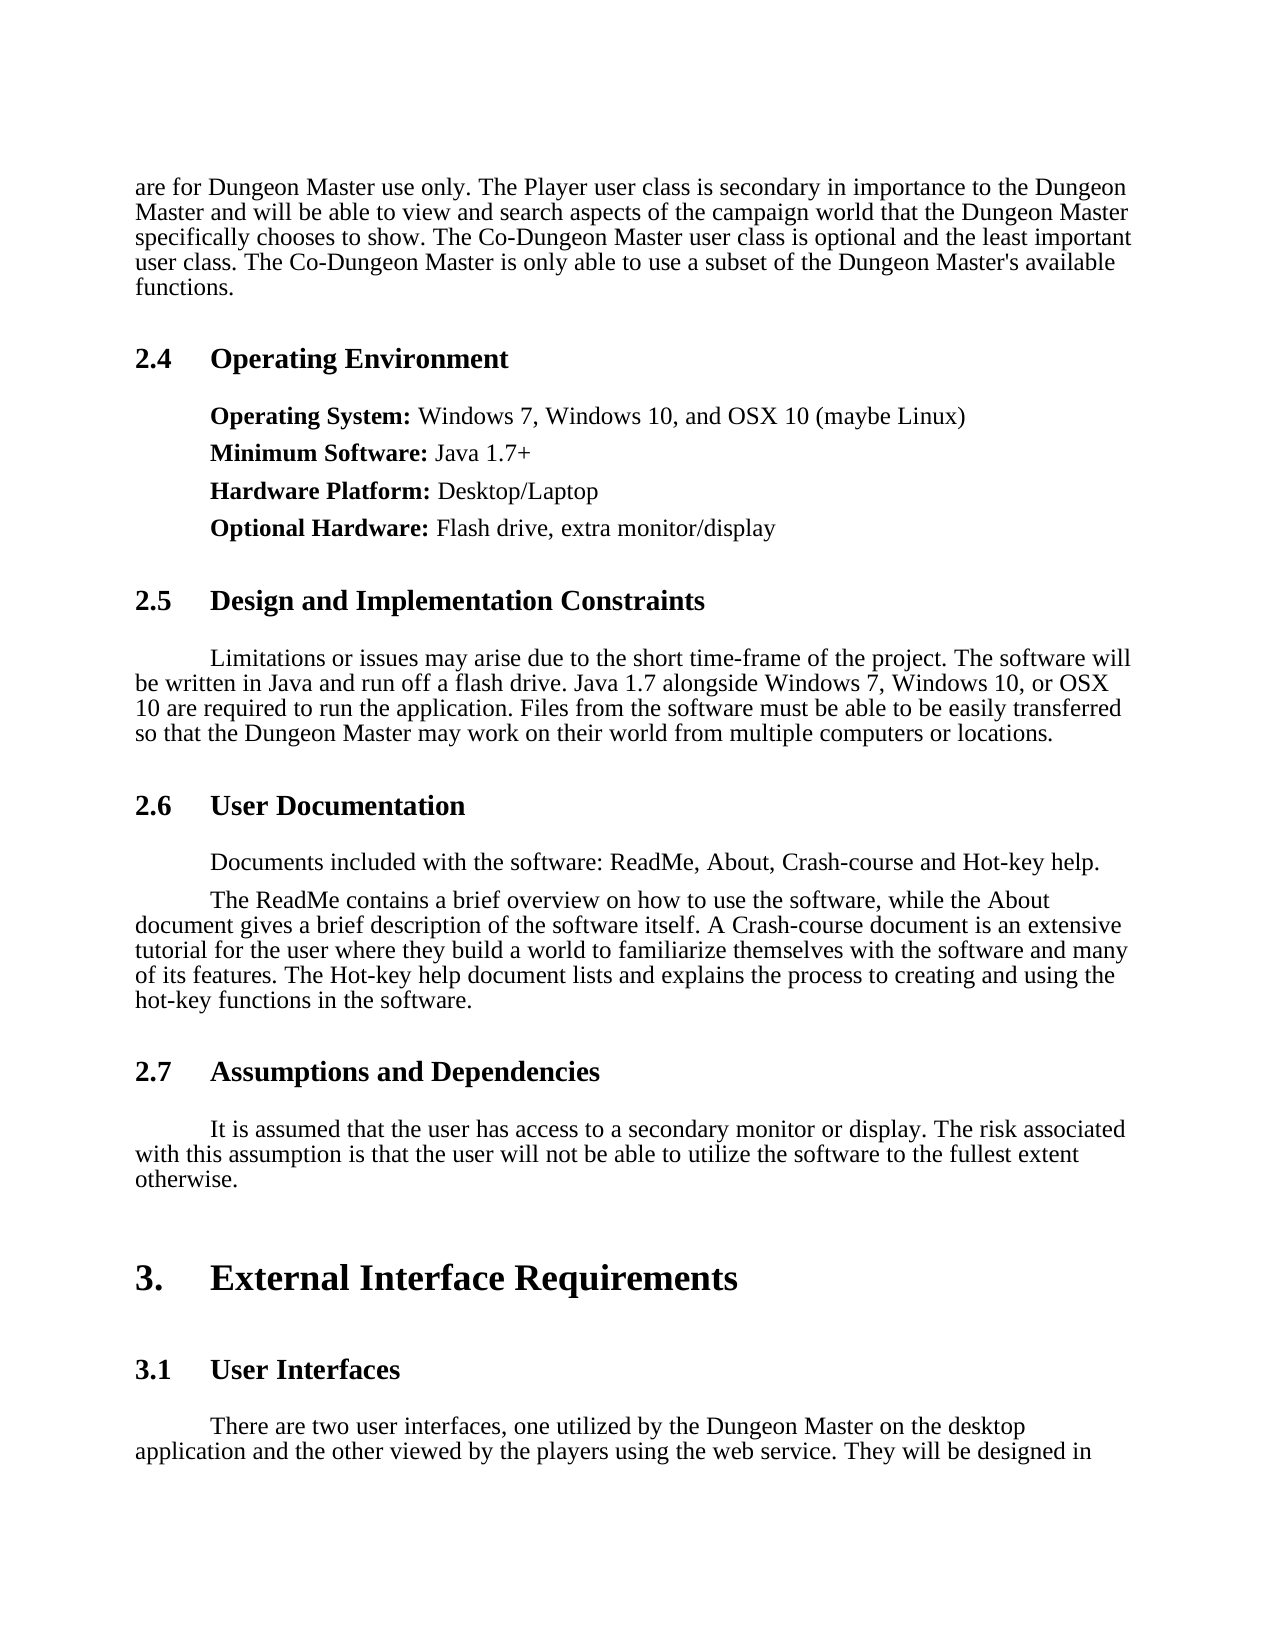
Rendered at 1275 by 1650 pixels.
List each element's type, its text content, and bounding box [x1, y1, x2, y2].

subtitle Operating Environment [135, 342, 1140, 375]
text Hardware Platform: Desktop/Laptop [135, 479, 1140, 504]
subtitle Design and Implementation Constraints [135, 583, 1140, 617]
text are for Dungeon Master use only. The Player user class is secondary in importance to the Dungeon Master and will be able to view and search aspects of the campaign world that the Dungeon Master specifically chooses to show. The Co-Dungeon Master user class is optional and the least important user class. The Co-Dungeon Master is only able to use a subset of the Dungeon Master's available functions. [135, 175, 1140, 300]
subtitle External Interface Requirements [135, 1255, 1140, 1298]
text There are two user interfaces, one utilized by the Dungeon Master on the desktop application and the other viewed by the players using the web service. They will be designed in [135, 1415, 1140, 1465]
text Operating System: Windows 7, Windows 10, and OSX 10 (maybe Linux) [135, 404, 1140, 429]
text Minimum Software: Java 1.7+ [135, 442, 1140, 467]
text Limitations or issues may arise due to the short time-frame of the project. The software will be written in Java and run off a flash drive. Java 1.7 alongside Windows 7, Windows 10, or OSX 10 are required to run the application. Files from the software must be able to be easily transferred so that the Dungeon Master may work on their world from multiple computers or locations. [135, 646, 1140, 746]
text Documents included with the software: ReadMe, About, Crash-course and Hot-key help. [135, 851, 1140, 876]
text It is assumed that the user has access to a secondary monitor or display. The risk associated with this assumption is that the user will not be able to utilize the software to the fullest extent otherwise. [135, 1117, 1140, 1192]
subtitle User Interfaces [135, 1352, 1140, 1386]
subtitle User Documentation [135, 788, 1140, 821]
subtitle Assumptions and Dependencies [135, 1055, 1140, 1088]
text The ReadMe contains a brief overview on how to use the software, while the About document gives a brief description of the software itself. A Crash-course document is an extensive tutorial for the user where they build a world to familiarize themselves with the software and many of its features. The Hot-key help document lists and explains the process to creating and using the hot-key functions in the software. [135, 888, 1140, 1013]
text Optional Hardware: Flash drive, extra monitor/display [135, 517, 1140, 542]
